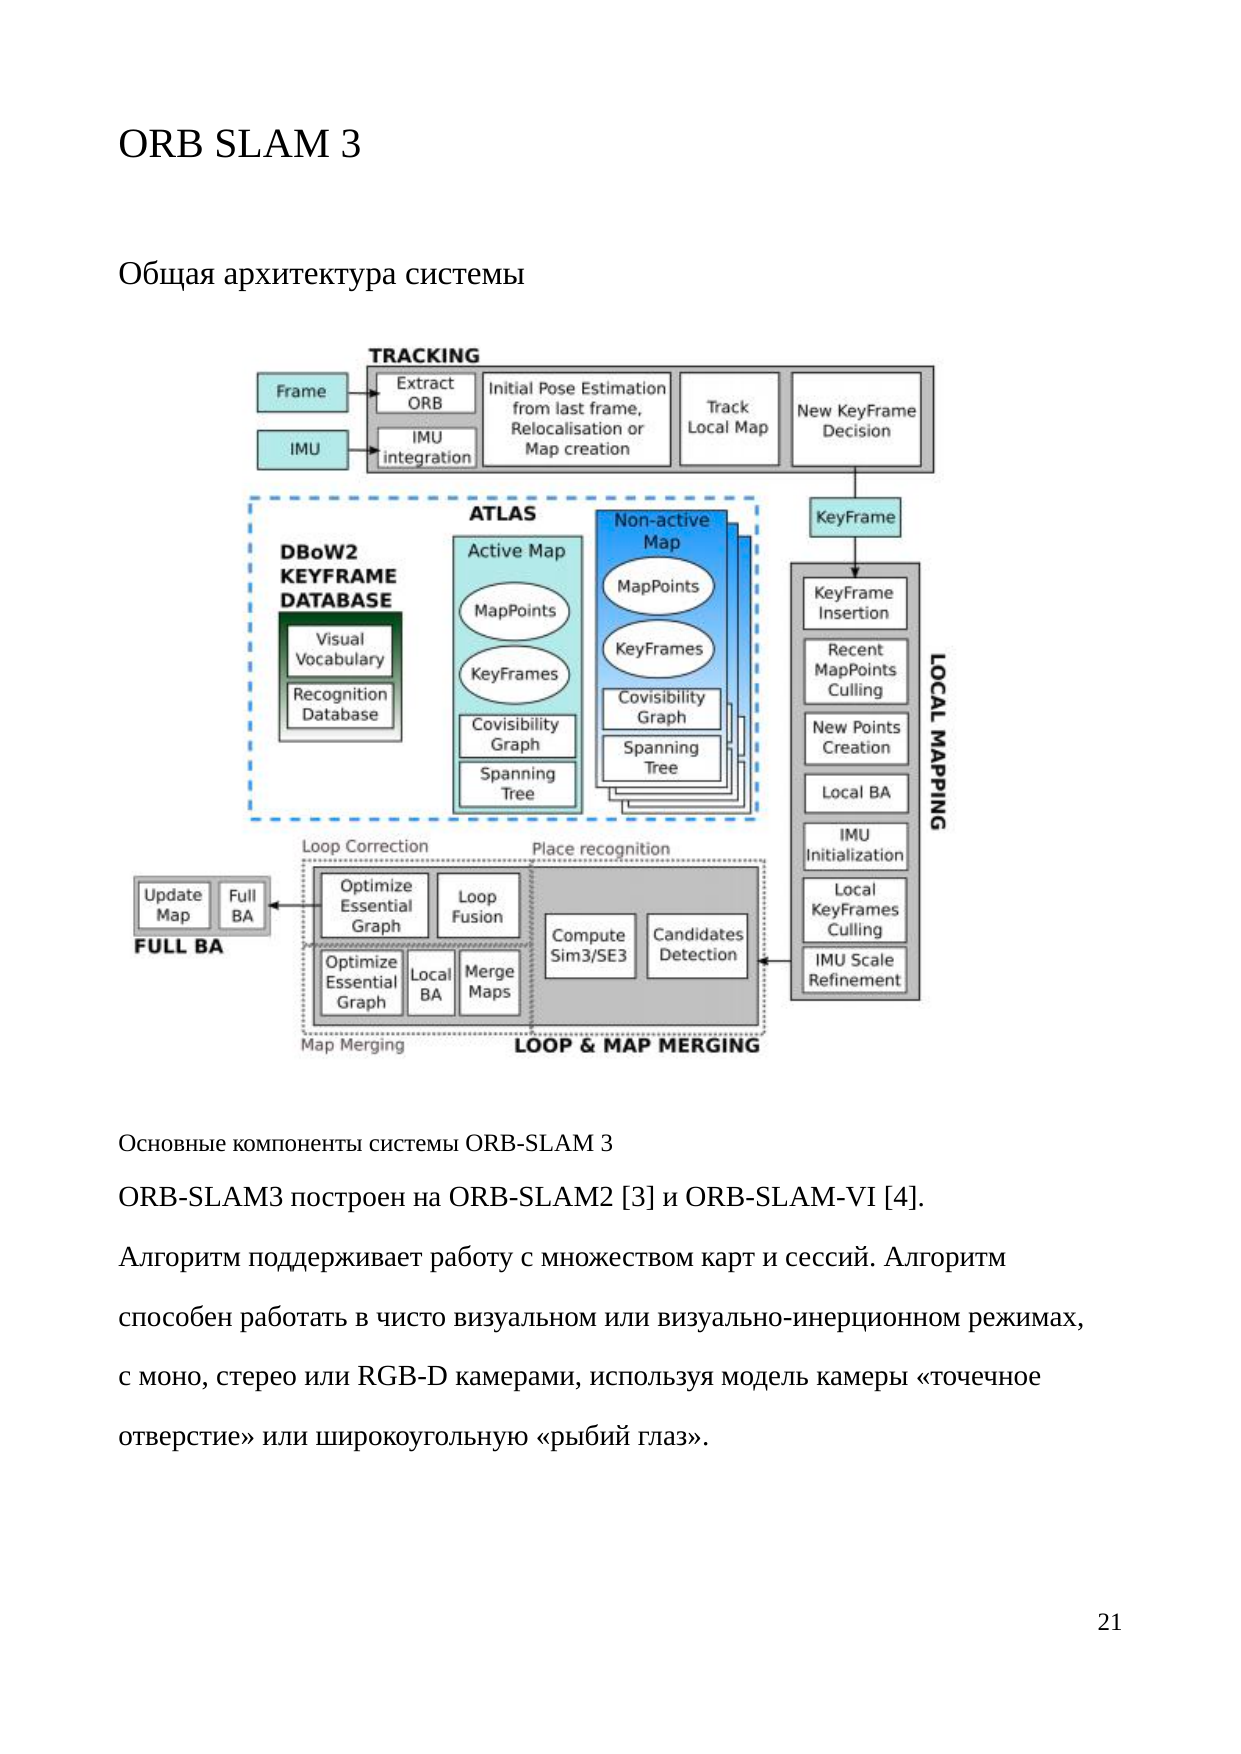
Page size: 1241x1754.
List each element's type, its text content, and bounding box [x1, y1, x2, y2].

subtitle Общая архитектура системы [118, 253, 1122, 292]
text Алгоритм поддерживает работу с множеством карт и сессий. Алгоритм способен работать в чисто визуальном или визуально-инерционном режимах, [118, 1239, 1122, 1332]
subtitle ORB SLAM 3 [118, 118, 1122, 166]
picture [118, 334, 994, 1106]
text ORB-SLAM3 построен на ORB-SLAM2 [3] и ORB-SLAM-VI [4]. [118, 1179, 1122, 1213]
text Основные компоненты системы ORB-SLAM 3 [118, 1128, 1122, 1157]
text с моно, стерео или RGB-D камерами, используя модель камеры «точечное отверстие» или широкоугольную «рыбий глаз». [118, 1358, 1122, 1452]
